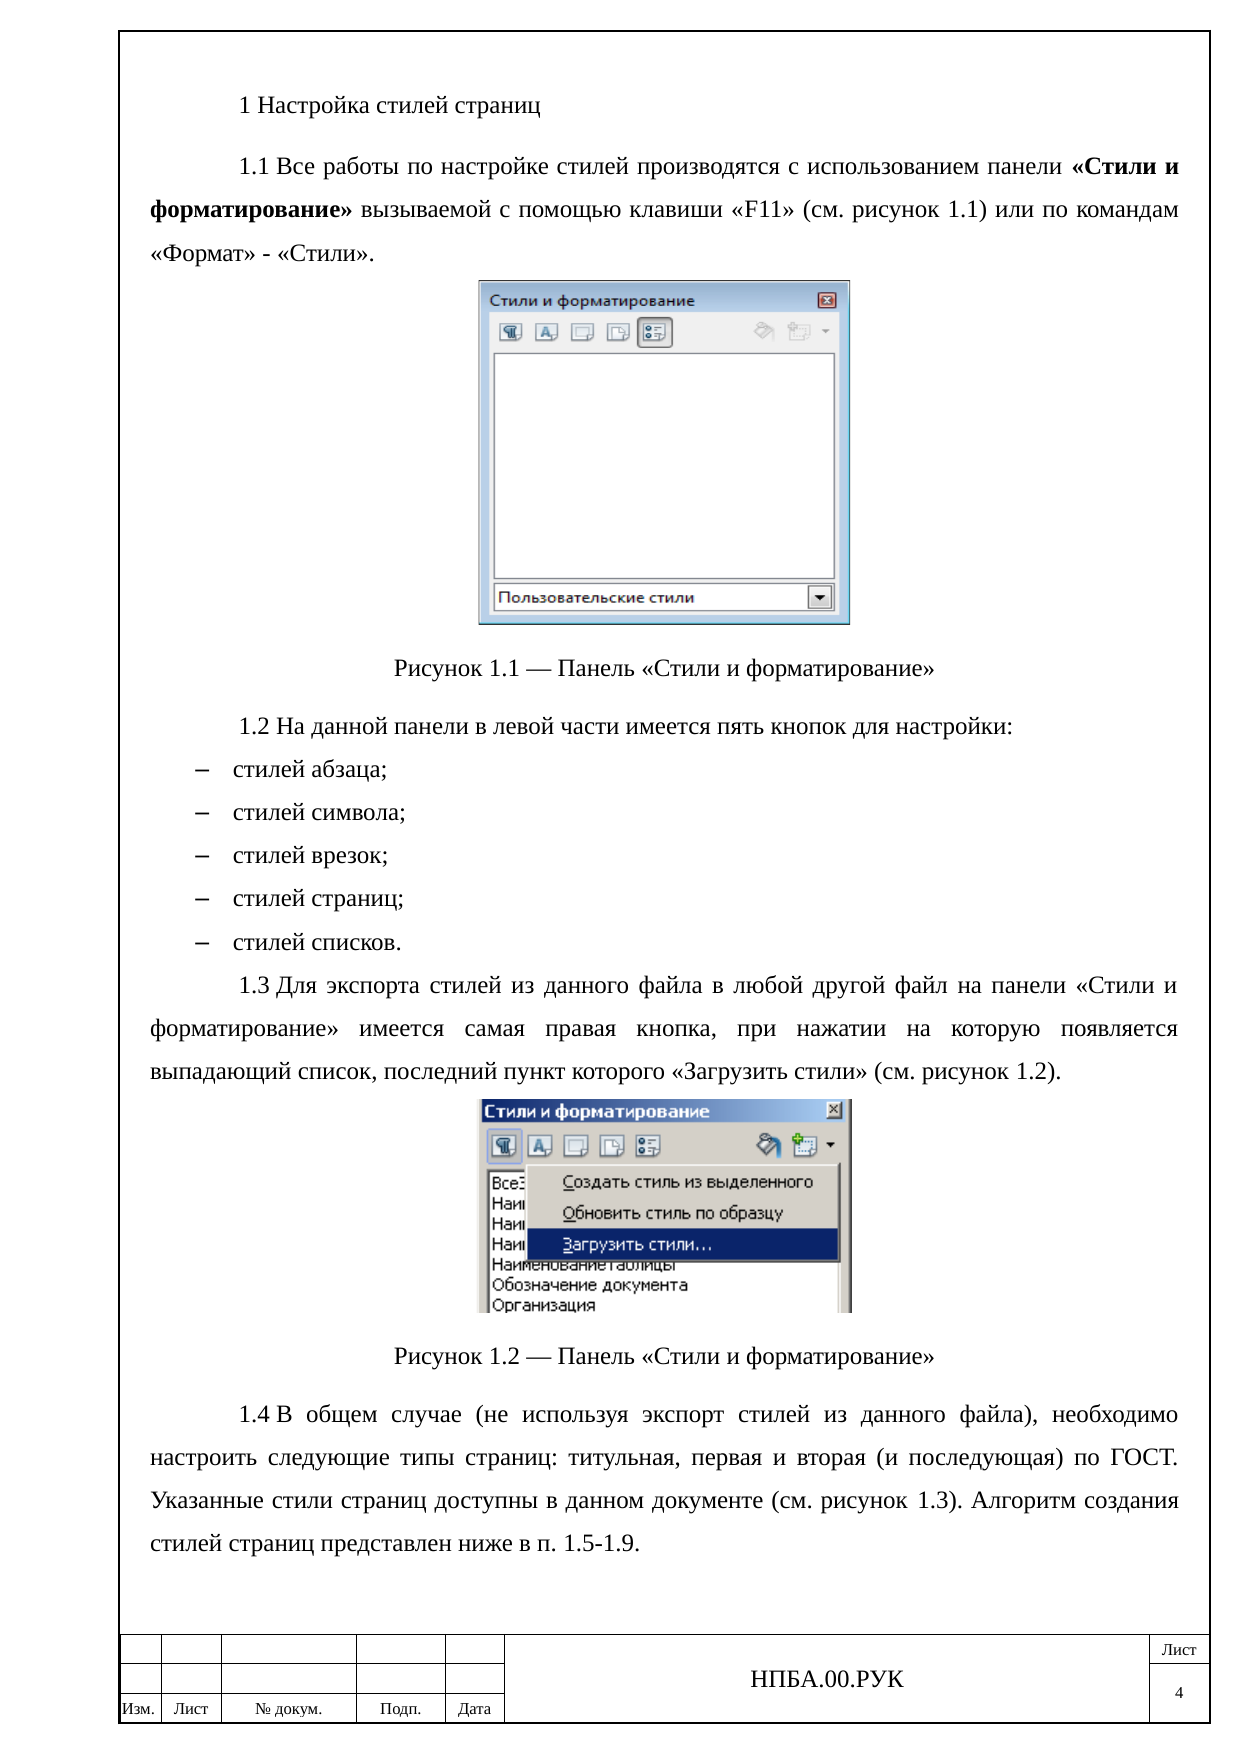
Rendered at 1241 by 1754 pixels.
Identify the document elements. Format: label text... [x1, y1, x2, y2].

table_header [852, 1099, 1209, 1312]
table_header [120, 1099, 476, 1312]
list стилей страниц; [195, 883, 1209, 912]
list В общем случае (не используя экспорт стилей из данного файла), необходимо настроить следующие типы страниц: титульная, первая и вторая (и последующая) по ГОСТ. Указанные стили страниц доступны в данном документе (см. рисунок 1.3). Алгоритм создания стилей страниц представлен ниже в п. 1.5-1.9. [150, 1399, 1179, 1557]
list стилей врезок; [195, 840, 1209, 869]
list Для экспорта стилей из данного файла в любой другой файл на панели «Стили и форматирование» имеется самая правая кнопка, при нажатии на которую появляется выпадающий список, последний пункт которого «Загрузить стили» (см. рисунок 1.2). [150, 970, 1179, 1085]
table_cell Рисунок 1.1 — Панель «Стили и форматирование» [120, 654, 1209, 682]
list стилей символа; [195, 797, 1209, 826]
picture [478, 280, 851, 625]
table_header [120, 1313, 1209, 1341]
picture [476, 1099, 852, 1313]
list Все работы по настройке стилей производятся с использованием панели «Стили и форматирование» вызываемой с помощью клавиши «F11» (см. рисунок 1.1) или по командам «Формат» - «Стили». [150, 151, 1179, 266]
table_cell Рисунок 1.2 — Панель «Стили и форматирование» [120, 1341, 1209, 1370]
list стилей абзаца; [195, 754, 1209, 783]
list На данной панели в левой части имеется пять кнопок для настройки: [150, 711, 1179, 740]
list стилей списков. [195, 927, 1209, 955]
subtitle Настройка стилей страниц [150, 91, 1179, 119]
table_header [120, 281, 1209, 653]
